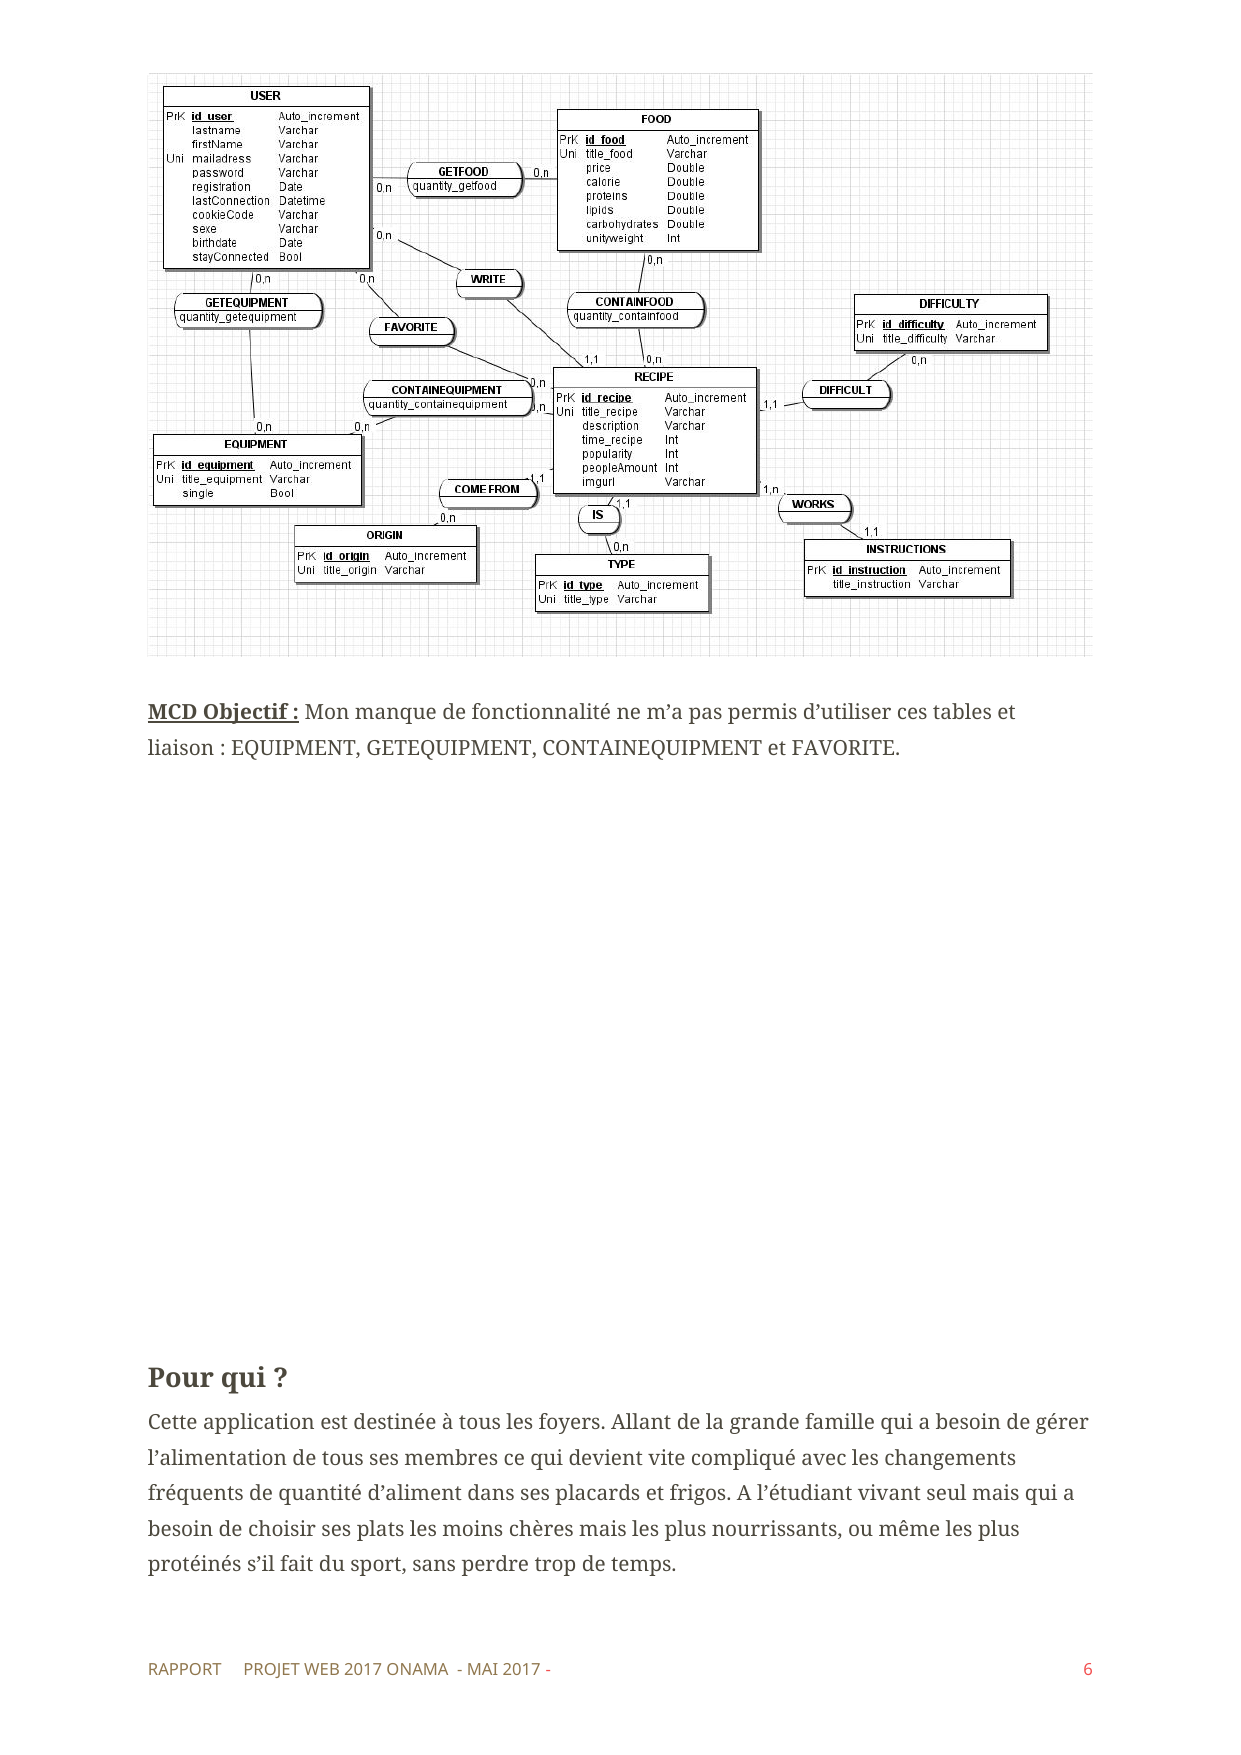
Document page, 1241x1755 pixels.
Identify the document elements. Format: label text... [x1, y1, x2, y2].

subtitle Pour qui ? [148, 1358, 1093, 1395]
text MCD Objectif : Mon manque de fonctionnalité ne m’a pas permis d’utiliser ces tables et liaison : EQUIPMENT, GETEQUIPMENT, CONTAINEQUIPMENT et FAVORITE. [148, 697, 1093, 761]
text Cette application est destinée à tous les foyers. Allant de la grande famille qui a besoin de gérer l’alimentation de tous ses membres ce qui devient vite compliqué avec les changements fréquents de quantité d’aliment dans ses placards et frigos. A l’étudiant vivant seul mais qui a besoin de choisir ses plats les moins chères mais les plus nourrissants, ou même les plus protéinés s’il fait du sport, sans perdre trop de temps. [148, 1407, 1093, 1578]
